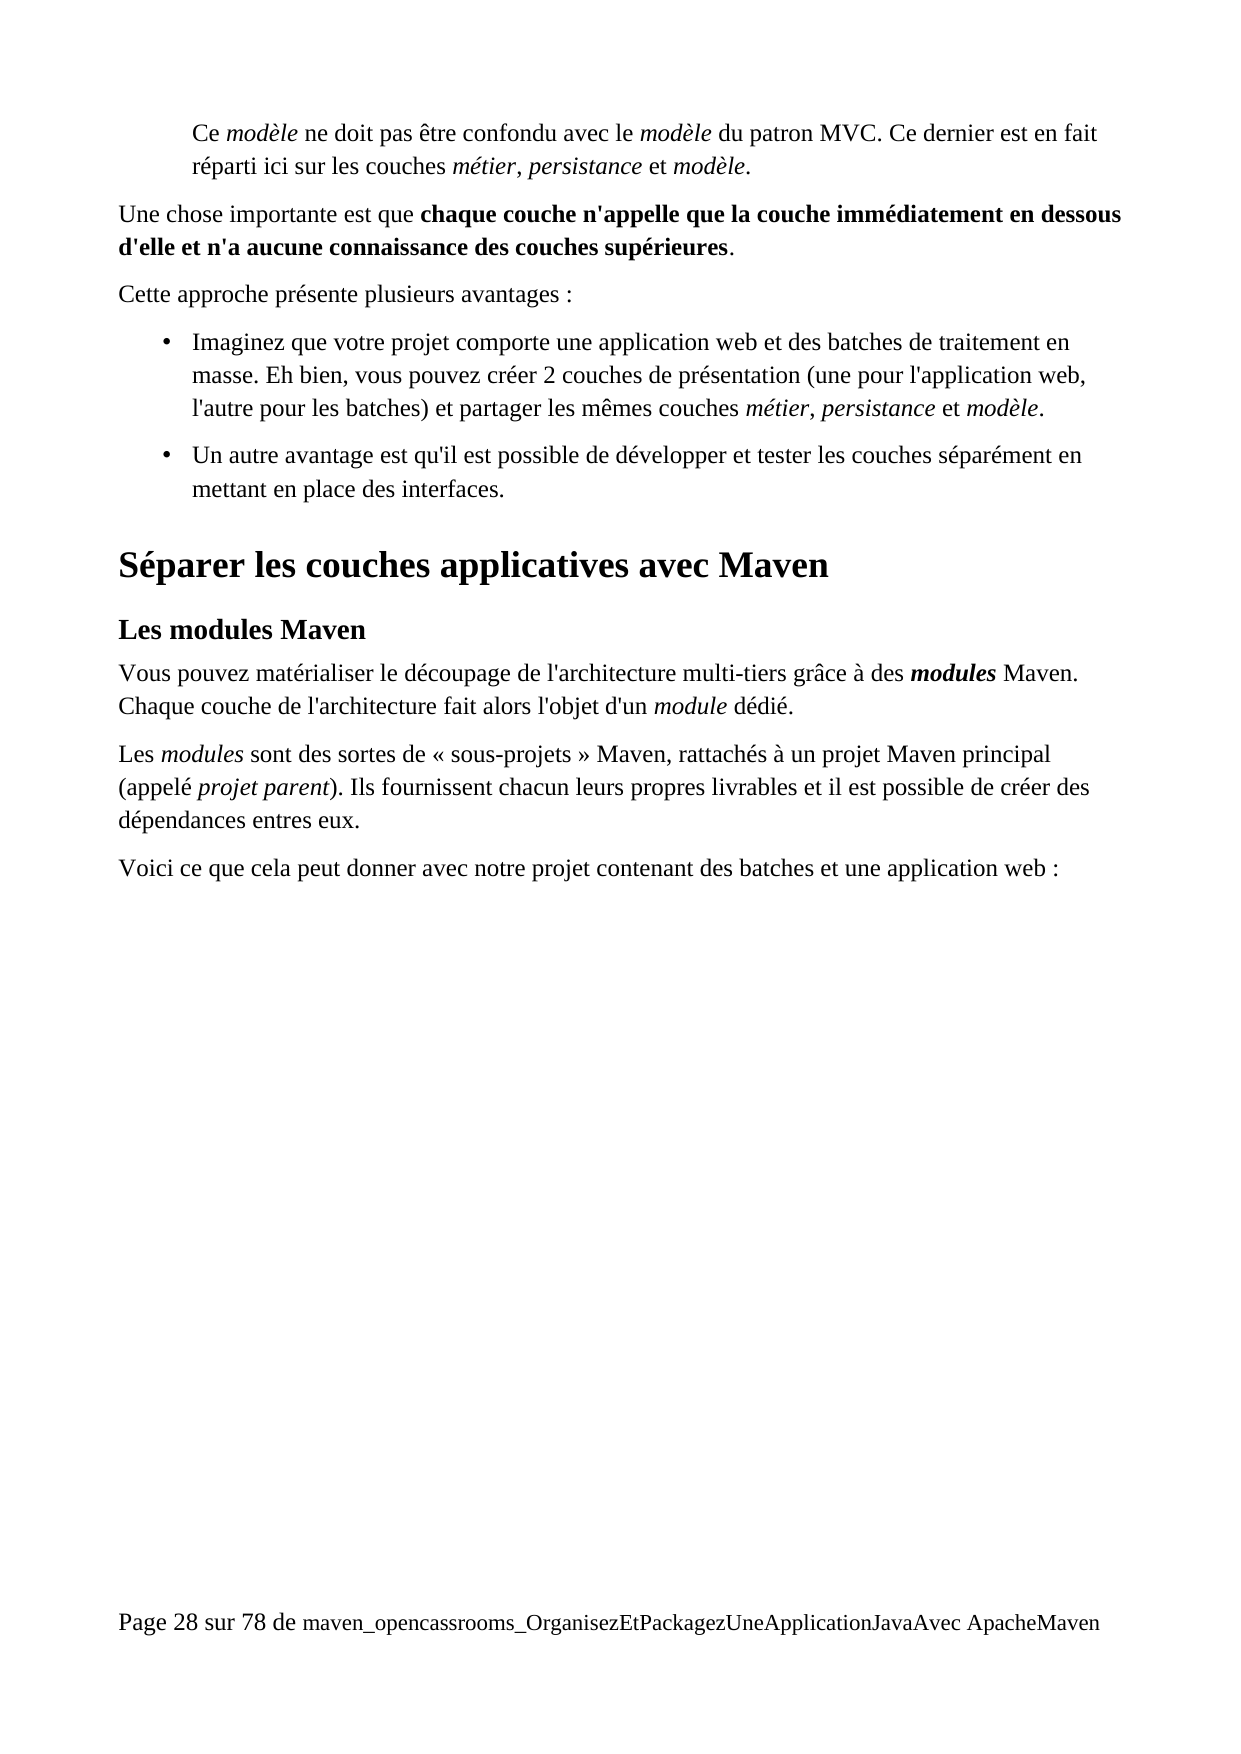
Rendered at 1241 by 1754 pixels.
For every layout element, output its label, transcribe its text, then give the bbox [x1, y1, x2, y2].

list Imaginez que votre projet comporte une application web et des batches de traitement en masse. Eh bien, vous pouvez créer 2 couches de présentation (une pour l'application web, l'autre pour les batches) et partager les mêmes couches métier, persistance et modèle. [162, 327, 1122, 422]
text Voici ce que cela peut donner avec notre projet contenant des batches et une application web : [118, 853, 1122, 881]
text Vous pouvez matérialiser le découpage de l'architecture multi-tiers grâce à des modules Maven. Chaque couche de l'architecture fait alors l'objet d'un module dédié. [118, 658, 1122, 720]
text Une chose importante est que chaque couche n'appelle que la couche immédiatement en dessous d'elle et n'a aucune connaissance des couches supérieures. [118, 199, 1122, 261]
text Cette approche présente plusieurs avantages : [118, 279, 1122, 308]
list Ce modèle ne doit pas être confondu avec le modèle du patron MVC. Ce dernier est en fait réparti ici sur les couches métier, persistance et modèle. [162, 118, 1122, 180]
list Un autre avantage est qu'il est possible de développer et tester les couches séparément en mettant en place des interfaces. [162, 441, 1122, 502]
text Les modules sont des sortes de « sous-projets » Maven, rattachés à un projet Maven principal (appelé projet parent). Ils fournissent chacun leurs propres livrables et il est possible de créer des dépendances entres eux. [118, 739, 1122, 834]
subtitle Séparer les couches applicatives avec Maven [118, 542, 1122, 585]
subtitle Les modules Maven [118, 612, 1122, 646]
